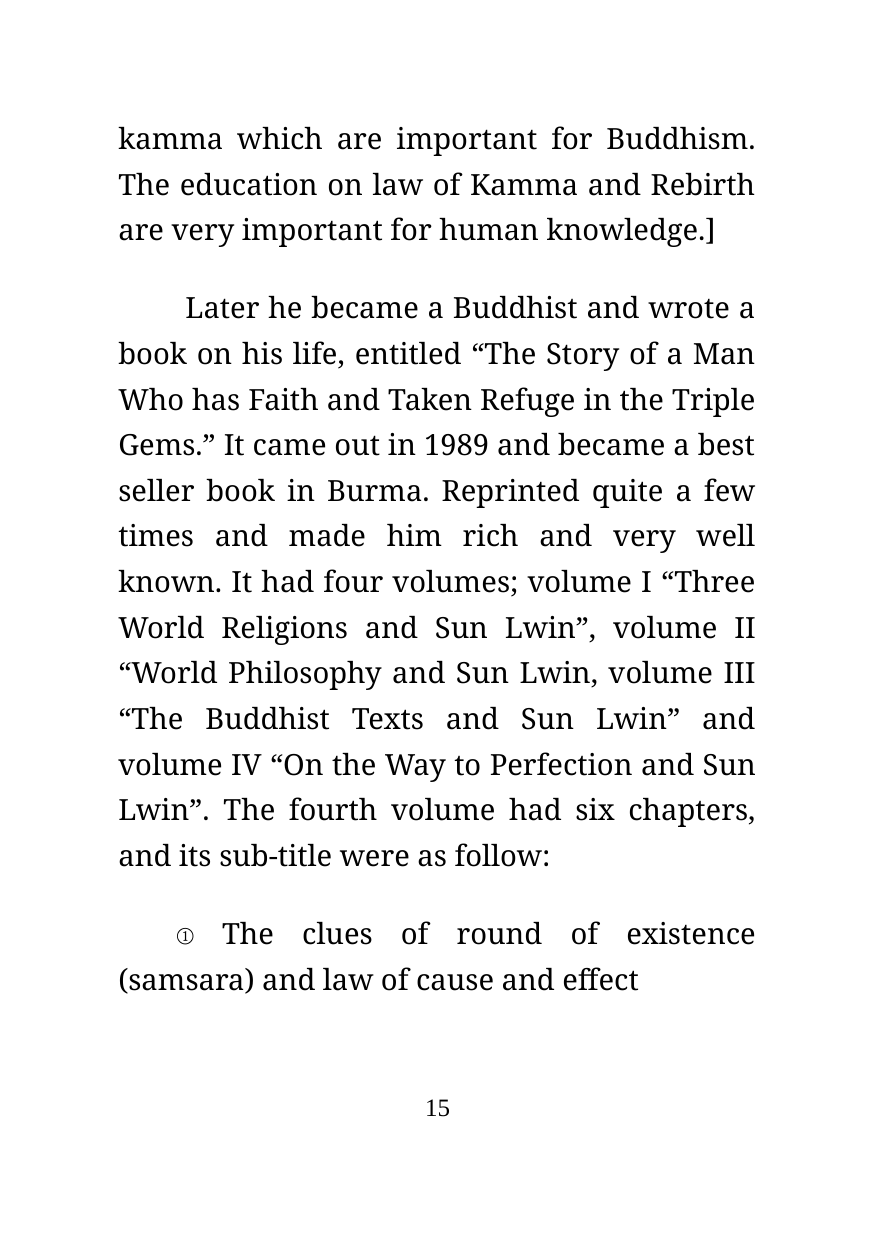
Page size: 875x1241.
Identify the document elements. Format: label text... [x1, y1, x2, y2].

text kamma which are important for Buddhism. The education on law of Kamma and Rebirth are very important for human knowledge.] [118, 118, 756, 249]
text ① The clues of round of existence (samsara) and law of cause and effect [118, 913, 756, 998]
text Later he became a Buddhist and wrote a book on his life, entitled “The Story of a Man Who has Faith and Taken Refuge in the Triple Gems.” It came out in 1989 and became a best seller book in Burma. Reprinted quite a few times and made him rich and very well known. It had four volumes; volume I “Three World Religions and Sun Lwin”, volume II “World Philosophy and Sun Lwin, volume III “The Buddhist Texts and Sun Lwin” and volume IV “On the Way to Perfection and Sun Lwin”. The fourth volume had six chapters, and its sub-title were as follow: [118, 287, 756, 875]
